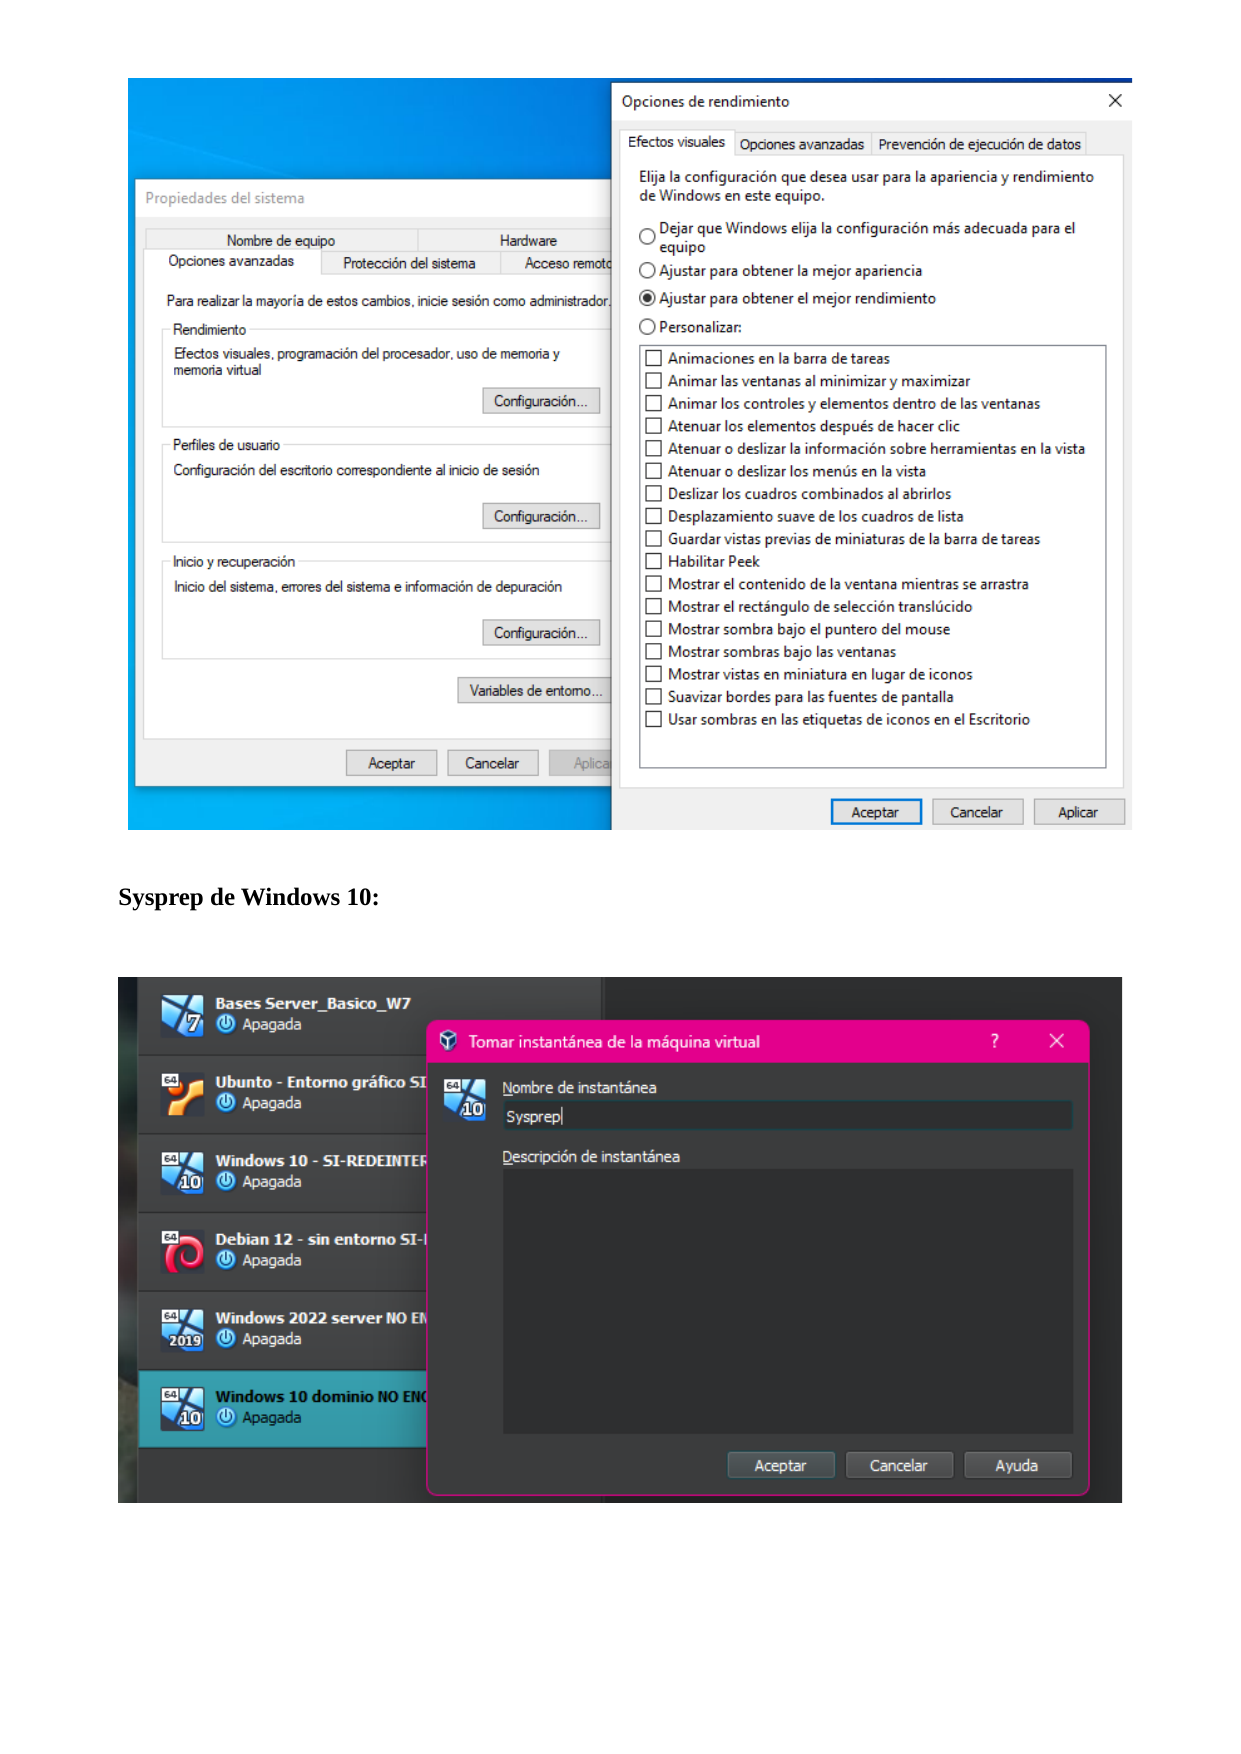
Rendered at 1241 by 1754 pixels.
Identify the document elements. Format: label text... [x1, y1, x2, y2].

picture [118, 977, 1123, 1503]
text Sysprep de Windows 10: [118, 882, 1122, 911]
picture [128, 78, 1133, 830]
